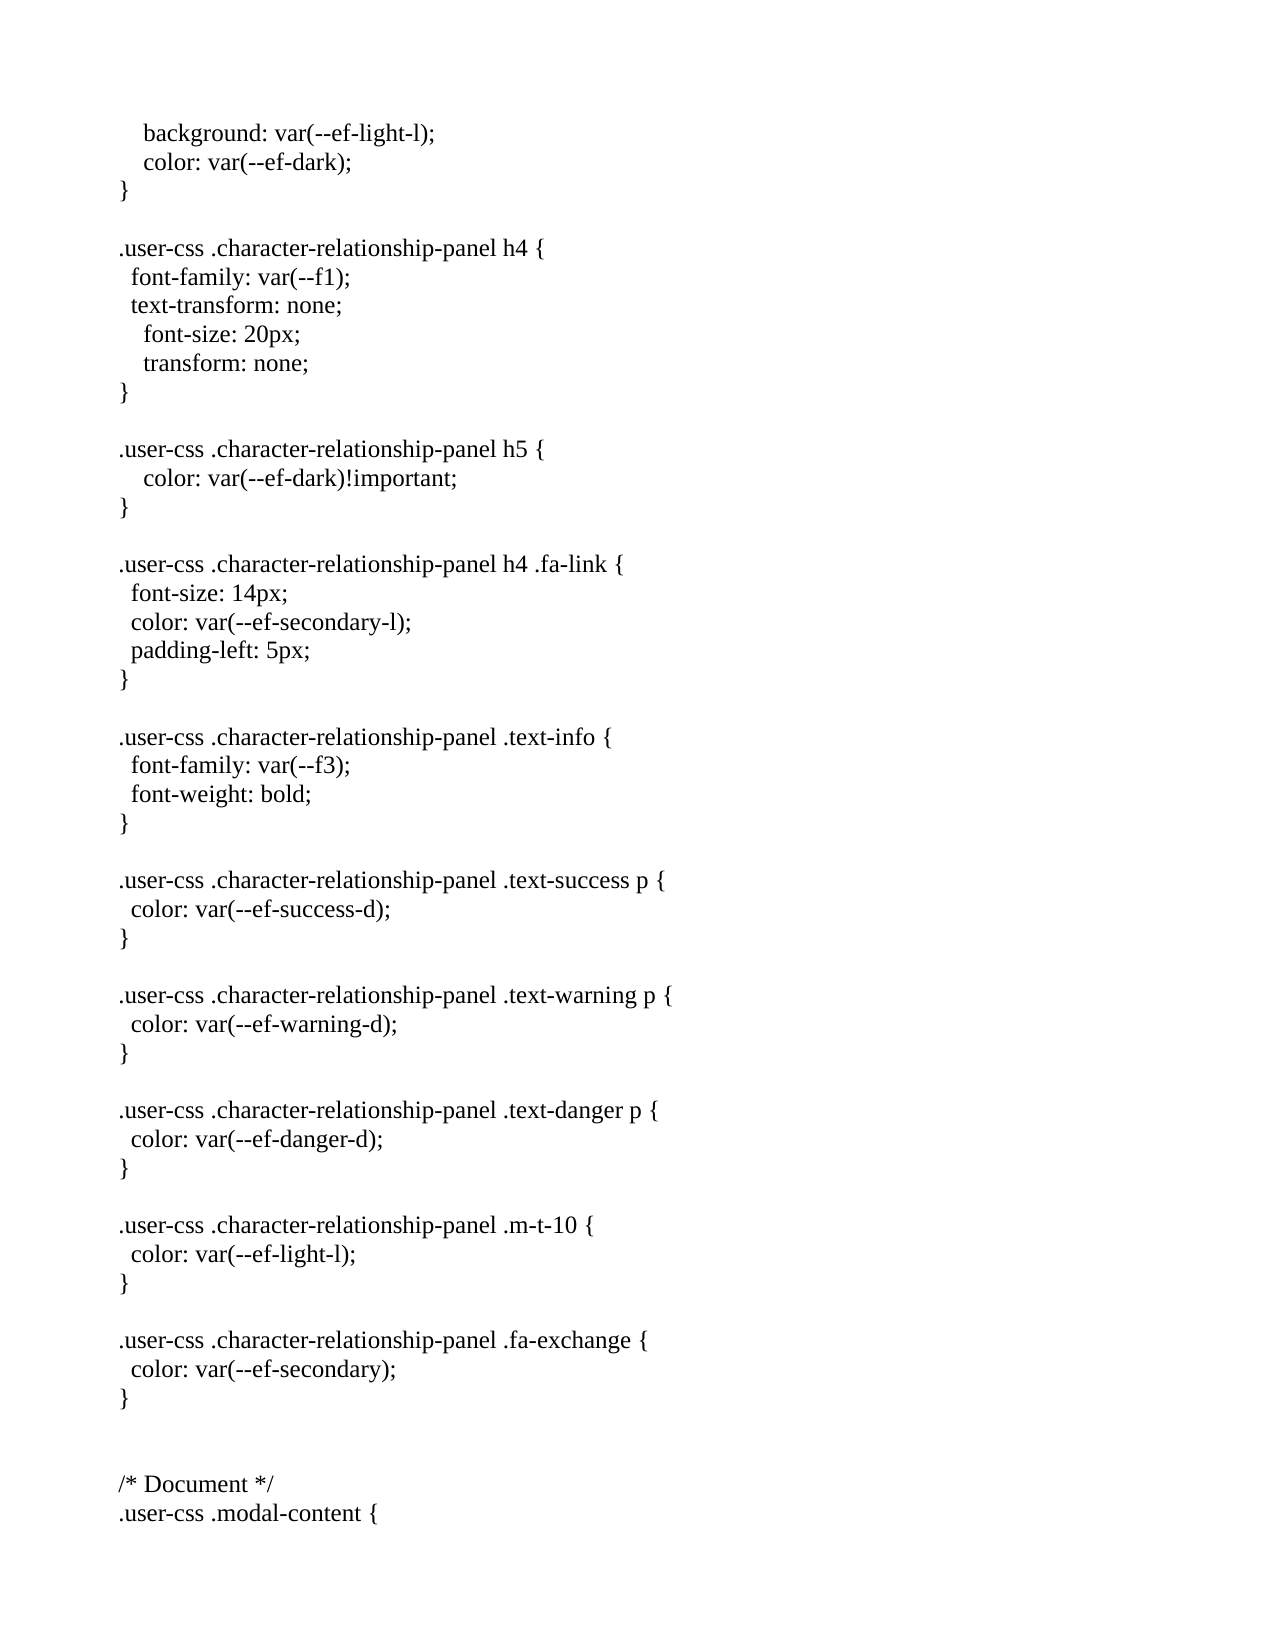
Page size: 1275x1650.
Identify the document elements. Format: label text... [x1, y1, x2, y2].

text .user-css .character-relationship-panel .text-info { [118, 722, 1157, 751]
text } [118, 377, 1157, 406]
text color: var(--ef-dark); [118, 147, 1157, 176]
text transform: none; [118, 348, 1157, 377]
text .user-css .character-relationship-panel .fa-exchange { [118, 1326, 1157, 1354]
text } [118, 1038, 1157, 1067]
text } [118, 808, 1157, 837]
text font-size: 14px; [118, 578, 1157, 607]
text } [118, 1383, 1157, 1412]
text .user-css .character-relationship-panel .text-success p { [118, 866, 1157, 894]
text } [118, 176, 1157, 204]
text font-family: var(--f3); [118, 751, 1157, 779]
text color: var(--ef-success-d); [118, 894, 1157, 923]
text color: var(--ef-warning-d); [118, 1009, 1157, 1038]
text .user-css .modal-content { [118, 1498, 1157, 1527]
text } [118, 492, 1157, 521]
text } [118, 664, 1157, 693]
text /* Document */ [118, 1469, 1157, 1498]
text background: var(--ef-light-l); [118, 118, 1157, 147]
text .user-css .character-relationship-panel h4 { [118, 233, 1157, 262]
text font-weight: bold; [118, 779, 1157, 808]
text .user-css .character-relationship-panel h5 { [118, 434, 1157, 463]
text } [118, 1153, 1157, 1182]
text color: var(--ef-secondary-l); [118, 607, 1157, 636]
text font-family: var(--f1); [118, 262, 1157, 291]
text } [118, 1268, 1157, 1297]
text padding-left: 5px; [118, 636, 1157, 664]
text color: var(--ef-secondary); [118, 1354, 1157, 1383]
text .user-css .character-relationship-panel .text-warning p { [118, 981, 1157, 1009]
text color: var(--ef-light-l); [118, 1239, 1157, 1268]
text .user-css .character-relationship-panel h4 .fa-link { [118, 549, 1157, 578]
text .user-css .character-relationship-panel .text-danger p { [118, 1096, 1157, 1124]
text color: var(--ef-danger-d); [118, 1124, 1157, 1153]
text color: var(--ef-dark)!important; [118, 463, 1157, 492]
text } [118, 923, 1157, 952]
text font-size: 20px; [118, 319, 1157, 348]
text text-transform: none; [118, 291, 1157, 319]
text .user-css .character-relationship-panel .m-t-10 { [118, 1211, 1157, 1239]
